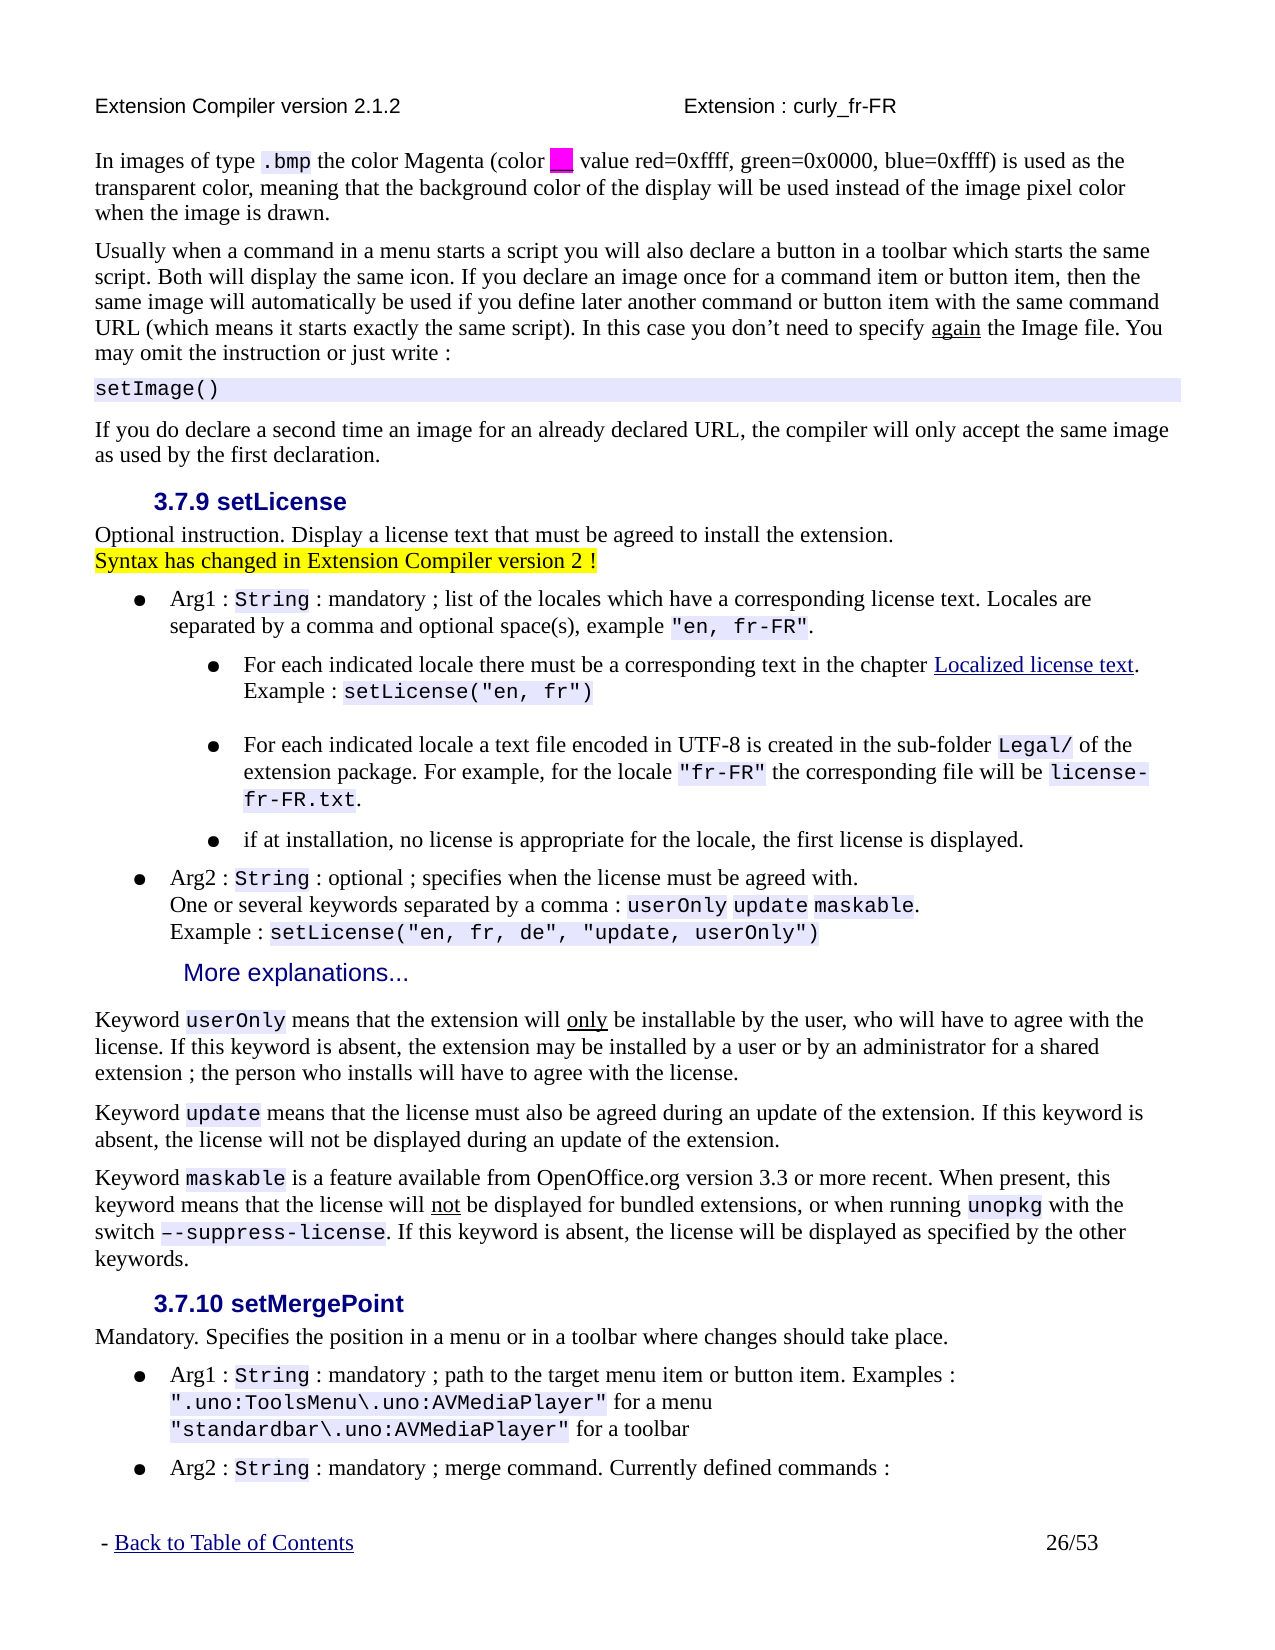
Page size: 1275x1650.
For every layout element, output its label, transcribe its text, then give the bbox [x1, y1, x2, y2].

list Arg2 : String : mandatory ; merge command. Currently defined commands : [132, 1455, 1181, 1482]
subtitle setLicense [153, 488, 1181, 516]
text Keyword maskable is a feature available from OpenOffice.org version 3.3 or more recent. When present, this keyword means that the license will not be displayed for bundled extensions, or when running unopkg with the switch –-suppress-license. If this keyword is absent, the license will be displayed as specified by the other keywords. [94, 1165, 1181, 1271]
text Keyword userOnly means that the extension will only be installable by the user, who will have to agree with the license. If this keyword is absent, the extension may be installed by a user or by an administrator for a shared extension ; the person who installs will have to agree with the license. [94, 1007, 1181, 1085]
text setImage() [94, 378, 1181, 402]
text In images of type .bmp the color Magenta (color __ value red=0xffff, green=0x0000, blue=0xffff) is used as the transparent color, meaning that the background color of the display will be used instead of the image pixel color when the image is drawn. [94, 147, 1181, 226]
list Arg1 : String : mandatory ; path to the target menu item or button item. Examples : ".uno:ToolsMenu\.uno:AVMediaPlayer" for a menu "standardbar\.uno:AVMediaPlayer" for a toolbar [132, 1362, 1181, 1443]
subtitle More explanations... [183, 959, 1181, 987]
text Mandatory. Specifies the position in a menu or in a toolbar where changes should take place. [94, 1324, 1181, 1349]
text Optional instruction. Display a license text that must be agreed to install the extension. Syntax has changed in Extension Compiler version 2 ! [94, 522, 1181, 573]
list For each indicated locale a text file encoded in UTF-8 is created in the sub-folder Legal/ of the extension package. For example, for the locale "fr-FR" the corresponding file will be license-fr-FR.txt. [206, 732, 1181, 813]
subtitle setMergePoint [153, 1290, 1181, 1318]
list For each indicated locale there must be a corresponding text in the chapter Localized license text. Example : setLicense("en, fr") [206, 652, 1181, 705]
list if at installation, no license is appropriate for the locale, the first license is displayed. [206, 827, 1181, 853]
list Arg2 : String : optional ; specifies when the license must be agreed with. One or several keywords separated by a comma : userOnly update maskable. Example : setLicense("en, fr, de", "update, userOnly") [132, 865, 1181, 946]
text Keyword update means that the license must also be agreed during an update of the extension. If this keyword is absent, the license will not be displayed during an update of the extension. [94, 1100, 1181, 1152]
text Usually when a command in a menu starts a script you will also declare a button in a toolbar which starts the same script. Both will display the same icon. If you declare an image once for a command item or button item, then the same image will automatically be used if you define later another command or button item with the same command URL (which means it starts exactly the same script). In this case you don’t need to specify again the Image file. You may omit the instruction or just write : [94, 238, 1181, 366]
text If you do declare a second time an image for an already declared URL, the compiler will only accept the same image as used by the first declaration. [94, 417, 1181, 468]
list Arg1 : String : mandatory ; list of the locales which have a corresponding license text. Locales are separated by a comma and optional space(s), example "en, fr-FR". [132, 586, 1181, 640]
